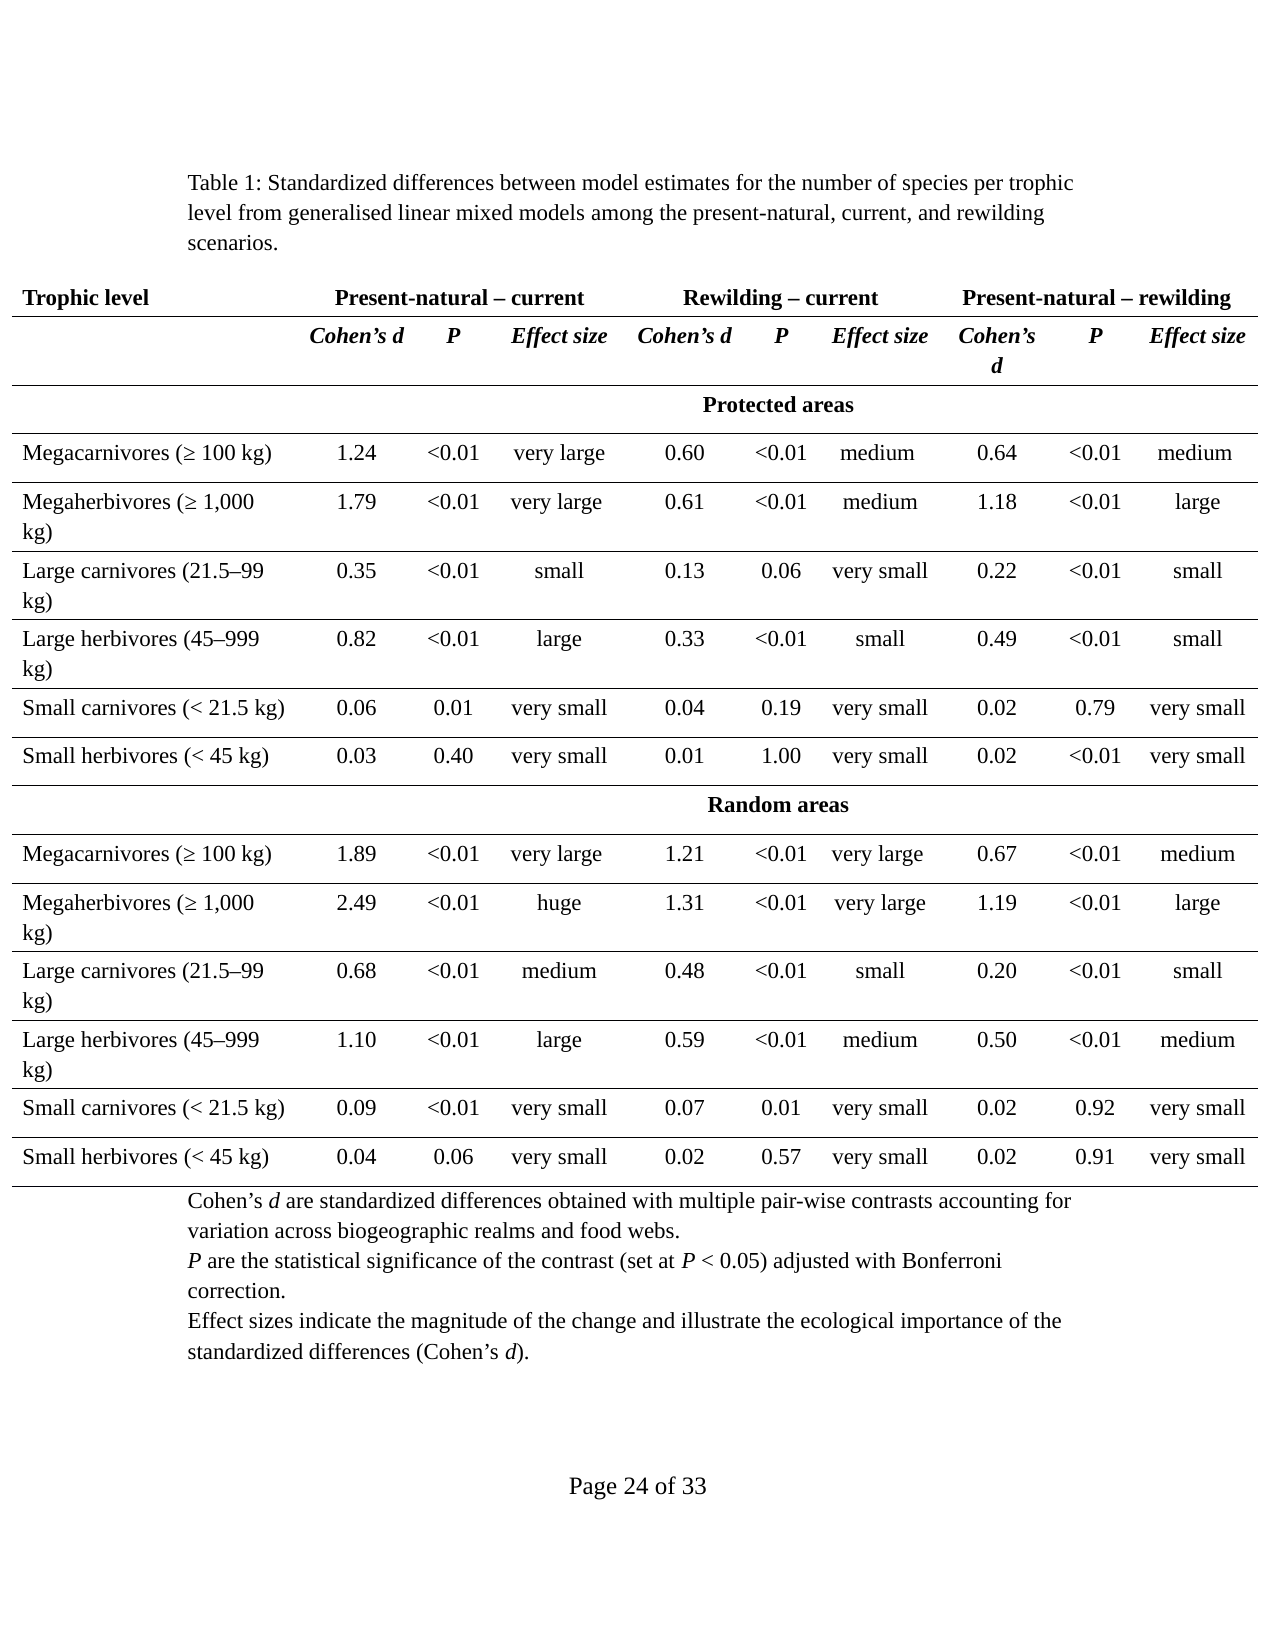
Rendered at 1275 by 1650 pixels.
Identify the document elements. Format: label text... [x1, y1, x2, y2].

table_cell 0.02 [627, 1138, 742, 1186]
table_cell large [1137, 483, 1258, 551]
table_cell Large carnivores (21.5–99 kg) [12, 552, 298, 619]
table_cell <0.01 [743, 1021, 819, 1088]
table_cell Cohen’s d [941, 317, 1053, 384]
table_cell 0.91 [1053, 1138, 1137, 1186]
table_cell 1.19 [941, 884, 1053, 951]
table_cell P [743, 317, 819, 384]
table_cell 0.59 [627, 1021, 742, 1088]
table_cell 0.04 [298, 1138, 415, 1186]
table_cell <0.01 [743, 434, 819, 482]
table_cell 0.02 [941, 1089, 1053, 1137]
table_cell Small herbivores (< 45 kg) [12, 1138, 298, 1186]
table_cell <0.01 [1053, 835, 1137, 883]
table_cell large [1137, 884, 1258, 951]
table_cell Effect size [1137, 317, 1258, 384]
table_cell <0.01 [415, 483, 492, 551]
table_cell P [1053, 317, 1137, 384]
table_cell 0.68 [298, 952, 415, 1020]
table_cell very large [492, 483, 627, 551]
table_cell small [820, 952, 941, 1020]
table_cell 0.01 [743, 1089, 819, 1137]
table_cell very large [492, 835, 627, 883]
table_cell 0.82 [298, 620, 415, 688]
table_header Present-natural – rewilding [941, 278, 1258, 316]
table_cell Small carnivores (< 21.5 kg) [12, 689, 298, 736]
table_cell large [492, 1021, 627, 1088]
table_cell <0.01 [415, 434, 492, 482]
table_cell 1.10 [298, 1021, 415, 1088]
table_cell Megaherbivores (≥ 1,000 kg) [12, 884, 298, 951]
table_cell 1.79 [298, 483, 415, 551]
table_cell <0.01 [1053, 738, 1137, 785]
table_cell <0.01 [415, 952, 492, 1020]
table_cell 0.06 [415, 1138, 492, 1186]
table_cell medium [820, 434, 941, 482]
table_cell <0.01 [415, 884, 492, 951]
text P are the statistical significance of the contrast (set at P < 0.05) adjusted with Bonferroni correction. [187, 1247, 1087, 1304]
table_cell <0.01 [743, 952, 819, 1020]
table_cell [12, 317, 298, 384]
table_cell very small [1137, 689, 1258, 736]
table_cell Megacarnivores (≥ 100 kg) [12, 835, 298, 883]
table_cell 0.04 [627, 689, 742, 736]
table_cell 0.50 [941, 1021, 1053, 1088]
table_cell medium [492, 952, 627, 1020]
table_cell <0.01 [1053, 620, 1137, 688]
table_cell Random areas [298, 786, 1258, 834]
text Effect sizes indicate the magnitude of the change and illustrate the ecological importance of the standardized differences (Cohen’s d). [187, 1308, 1087, 1364]
table_cell [12, 786, 298, 834]
table_cell 0.40 [415, 738, 492, 785]
table_cell Effect size [820, 317, 941, 384]
table_cell very small [492, 689, 627, 736]
table_cell small [1137, 620, 1258, 688]
table_cell very small [820, 738, 941, 785]
table_cell Large carnivores (21.5–99 kg) [12, 952, 298, 1020]
table_cell Protected areas [298, 386, 1258, 433]
table_cell small [820, 620, 941, 688]
table_cell 1.18 [941, 483, 1053, 551]
table_cell 0.57 [743, 1138, 819, 1186]
table_cell 2.49 [298, 884, 415, 951]
table_cell small [1137, 552, 1258, 619]
table_cell Cohen’s d [298, 317, 415, 384]
table_cell 0.03 [298, 738, 415, 785]
table_cell <0.01 [415, 1089, 492, 1137]
table_cell 0.02 [941, 1138, 1053, 1186]
table_cell 0.35 [298, 552, 415, 619]
table_cell very small [492, 1089, 627, 1137]
table_cell medium [820, 1021, 941, 1088]
table_cell Megacarnivores (≥ 100 kg) [12, 434, 298, 482]
table_cell very large [492, 434, 627, 482]
table_cell 0.64 [941, 434, 1053, 482]
table_cell 1.31 [627, 884, 742, 951]
table_cell Small carnivores (< 21.5 kg) [12, 1089, 298, 1137]
table_cell <0.01 [1053, 1021, 1137, 1088]
table_cell medium [1137, 835, 1258, 883]
table_cell <0.01 [415, 620, 492, 688]
table_cell very small [820, 689, 941, 736]
table_cell 0.49 [941, 620, 1053, 688]
table_cell very small [1137, 1089, 1258, 1137]
table_cell [12, 386, 298, 433]
table_cell 0.06 [298, 689, 415, 736]
table_cell <0.01 [1053, 884, 1137, 951]
table_cell large [492, 620, 627, 688]
table_cell 0.48 [627, 952, 742, 1020]
table_cell very small [820, 552, 941, 619]
table_cell 0.79 [1053, 689, 1137, 736]
table_cell 0.19 [743, 689, 819, 736]
table_cell P [415, 317, 492, 384]
table_cell Effect size [492, 317, 627, 384]
table_cell 1.21 [627, 835, 742, 883]
table_cell very small [1137, 1138, 1258, 1186]
table_cell 0.02 [941, 738, 1053, 785]
table_cell medium [1137, 434, 1258, 482]
table_cell 0.22 [941, 552, 1053, 619]
table_cell medium [820, 483, 941, 551]
table_cell Large herbivores (45–999 kg) [12, 1021, 298, 1088]
table_cell <0.01 [1053, 483, 1137, 551]
table_cell <0.01 [415, 835, 492, 883]
table_cell <0.01 [743, 835, 819, 883]
table_cell 0.92 [1053, 1089, 1137, 1137]
table_cell 0.67 [941, 835, 1053, 883]
table_cell huge [492, 884, 627, 951]
table_cell 0.07 [627, 1089, 742, 1137]
table_cell very small [1137, 738, 1258, 785]
table_cell 0.01 [415, 689, 492, 736]
table_cell 0.01 [627, 738, 742, 785]
table_cell very large [820, 884, 941, 951]
table_header Trophic level [12, 278, 298, 316]
table_cell very large [820, 835, 941, 883]
table_cell 0.60 [627, 434, 742, 482]
table_cell 0.13 [627, 552, 742, 619]
table_header Present-natural – current [298, 278, 627, 316]
table_header Rewilding – current [627, 278, 941, 316]
table_cell <0.01 [743, 483, 819, 551]
text Cohen’s d are standardized differences obtained with multiple pair-wise contrasts accounting for variation across biogeographic realms and food webs. [187, 1187, 1087, 1243]
table_cell Cohen’s d [627, 317, 742, 384]
table_cell 0.20 [941, 952, 1053, 1020]
table_cell very small [492, 1138, 627, 1186]
table_cell 0.02 [941, 689, 1053, 736]
table_cell 1.89 [298, 835, 415, 883]
table_cell 0.61 [627, 483, 742, 551]
table_cell small [1137, 952, 1258, 1020]
table_cell medium [1137, 1021, 1258, 1088]
table_cell <0.01 [1053, 434, 1137, 482]
table_cell <0.01 [743, 884, 819, 951]
table_cell <0.01 [743, 620, 819, 688]
table_cell <0.01 [1053, 952, 1137, 1020]
table_cell 1.00 [743, 738, 819, 785]
table_cell 0.33 [627, 620, 742, 688]
table_cell 0.09 [298, 1089, 415, 1137]
table_cell very small [820, 1138, 941, 1186]
table_cell small [492, 552, 627, 619]
table_cell 0.06 [743, 552, 819, 619]
table_cell <0.01 [415, 552, 492, 619]
table_cell Small herbivores (< 45 kg) [12, 738, 298, 785]
text Table 1: Standardized differences between model estimates for the number of species per trophic level from generalised linear mixed models among the present-natural, current, and rewilding scenarios. [187, 169, 1087, 256]
table_cell <0.01 [1053, 552, 1137, 619]
table_cell 1.24 [298, 434, 415, 482]
table_cell very small [492, 738, 627, 785]
table_cell very small [820, 1089, 941, 1137]
table_cell Megaherbivores (≥ 1,000 kg) [12, 483, 298, 551]
table_cell Large herbivores (45–999 kg) [12, 620, 298, 688]
table_cell <0.01 [415, 1021, 492, 1088]
